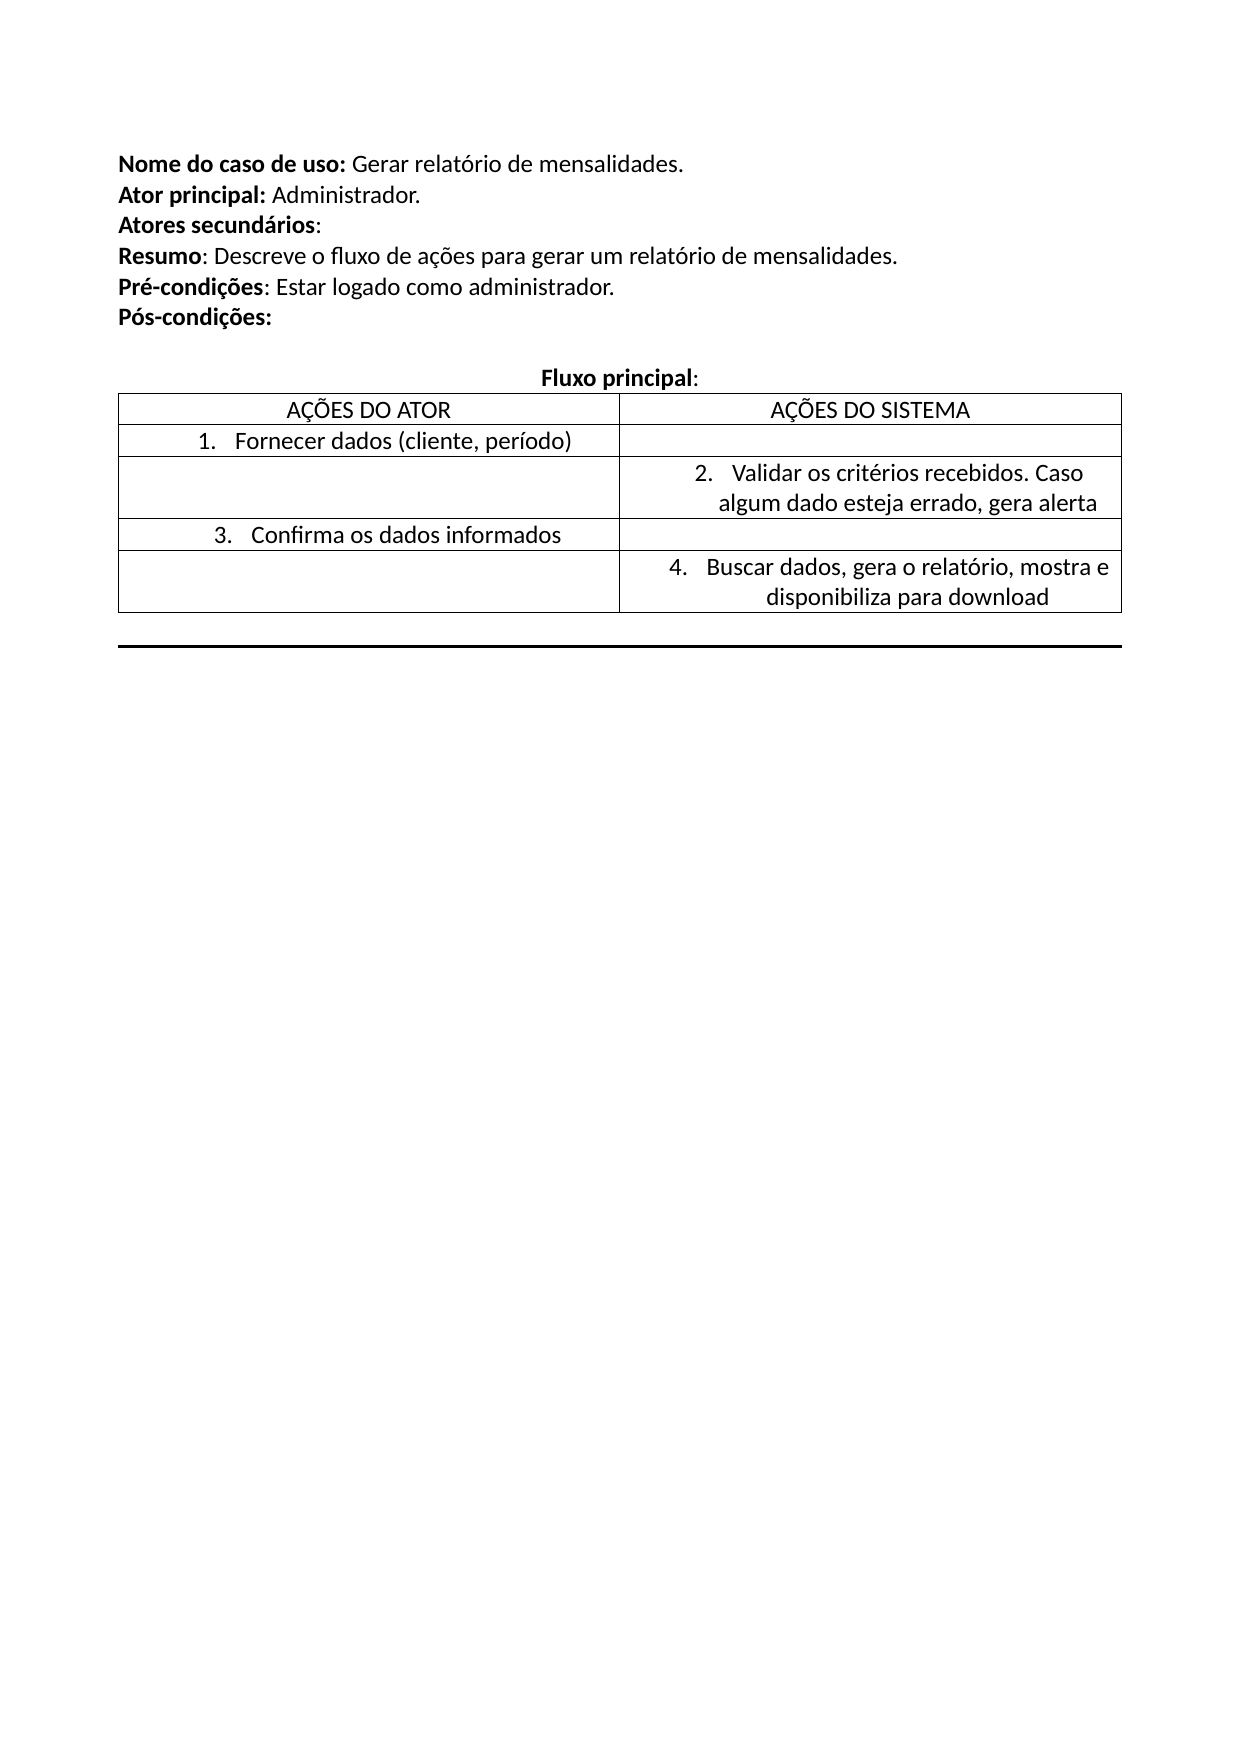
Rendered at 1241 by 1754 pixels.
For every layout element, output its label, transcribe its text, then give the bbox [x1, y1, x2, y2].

text Fluxo principal: [118, 362, 1122, 393]
text Pós-condições: [118, 301, 1122, 332]
table_cell [620, 425, 1121, 456]
table_cell [119, 551, 619, 612]
text Ator principal: Administrador. [118, 179, 1122, 210]
text Resumo: Descreve o fluxo de ações para gerar um relatório de mensalidades. [118, 240, 1122, 271]
table_cell Fornecer dados (cliente, período) [119, 425, 619, 456]
table_cell Confirma os dados informados [119, 519, 619, 549]
text Nome do caso de uso: Gerar relatório de mensalidades. [118, 149, 1122, 179]
text Pré-condições: Estar logado como administrador. [118, 271, 1122, 301]
table_header AÇÕES DO SISTEMA [620, 394, 1121, 424]
table_cell Validar os critérios recebidos. Caso algum dado esteja errado, gera alerta [620, 457, 1121, 518]
table_cell Buscar dados, gera o relatório, mostra e disponibiliza para download [620, 551, 1121, 612]
table_cell [119, 457, 619, 518]
table_header AÇÕES DO ATOR [119, 394, 619, 424]
text Atores secundários: [118, 210, 1122, 240]
table_cell [620, 519, 1121, 549]
